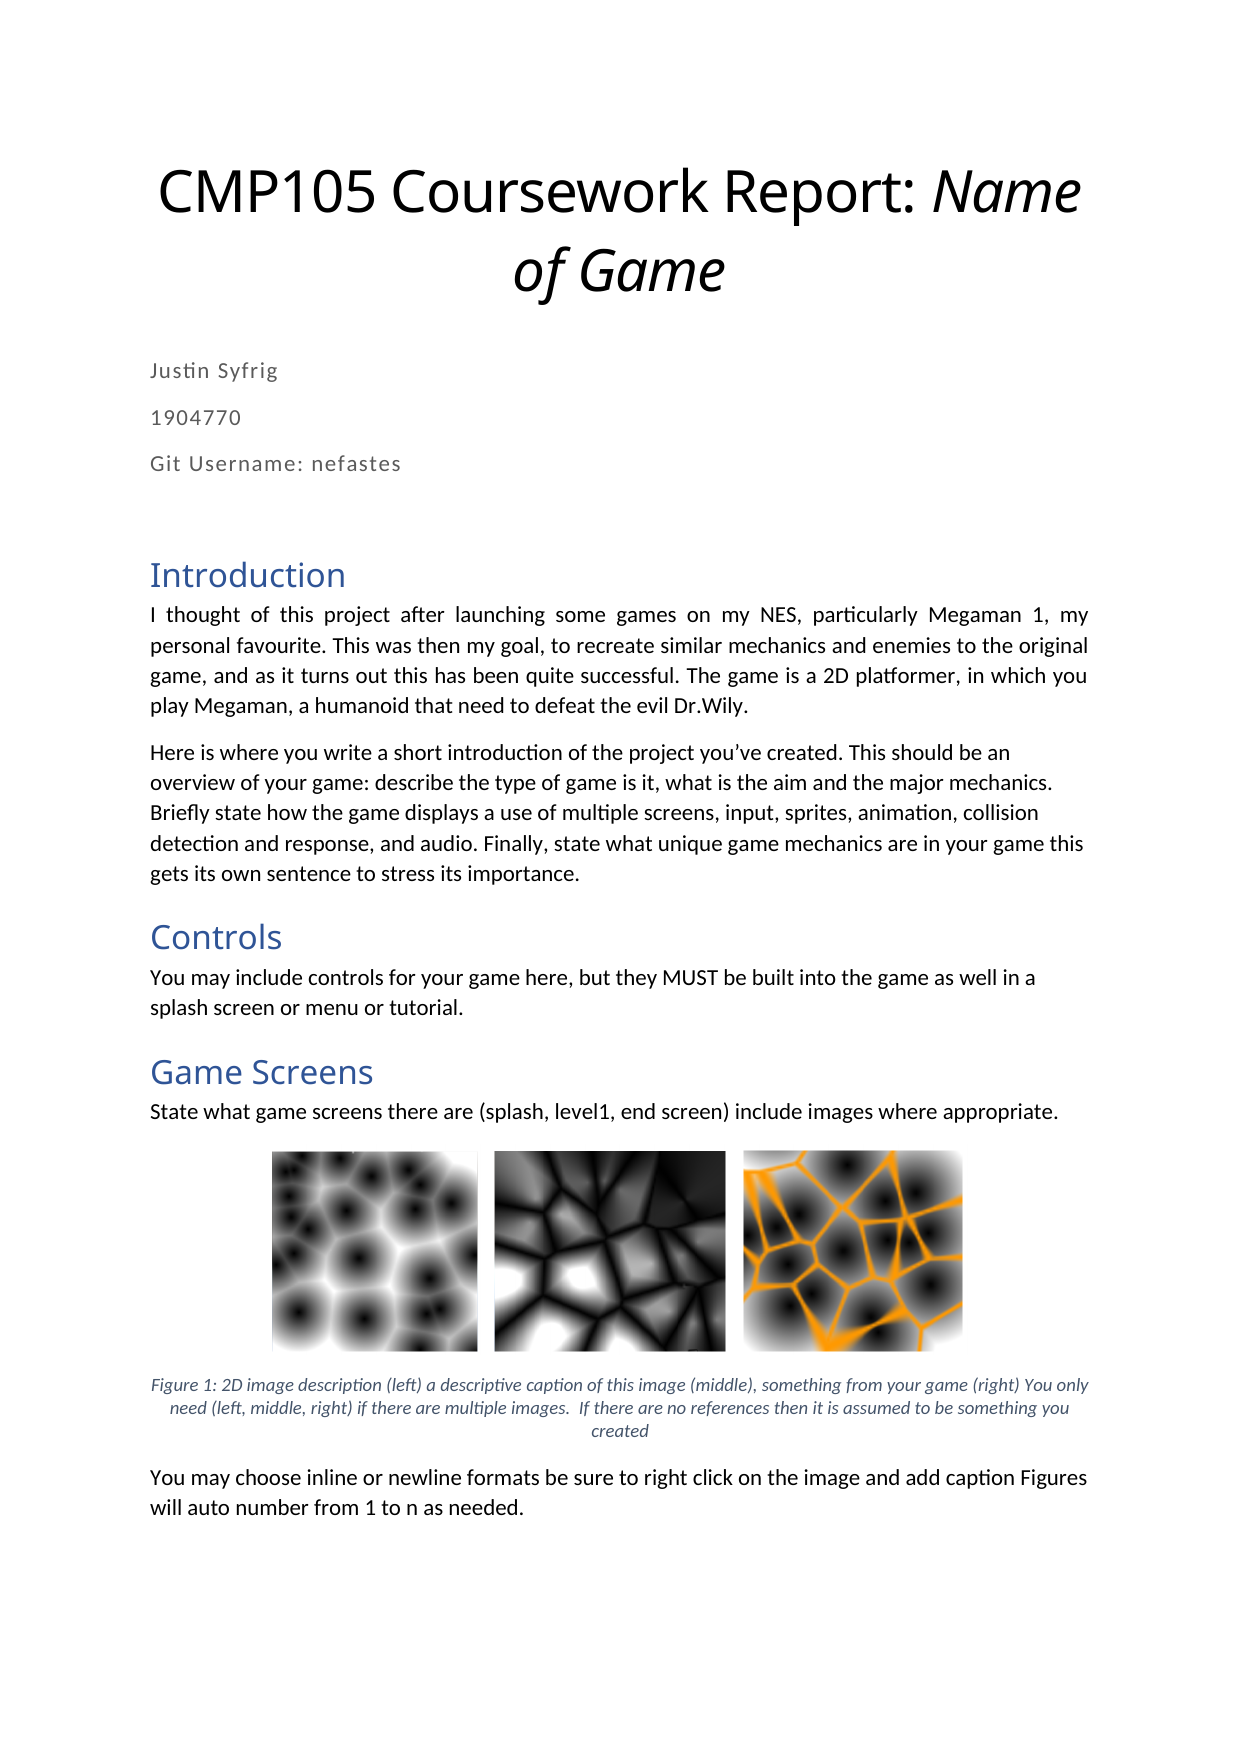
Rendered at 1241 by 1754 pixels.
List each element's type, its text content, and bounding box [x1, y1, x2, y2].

subtitle Controls [150, 914, 1090, 959]
text Figure 1: 2D image description (left) a descriptive caption of this image (middle), something from your game (right) You only need (left, middle, right) if there are multiple images. If there are no references then it is assumed to be something you created [150, 1374, 1090, 1442]
text I thought of this project after launching some games on my NES, particularly Megaman 1, my personal favourite. This was then my goal, to recreate similar mechanics and enemies to the original game, and as it turns out this has been quite successful. The game is a 2D platformer, in which you play Megaman, a humanoid that need to defeat the evil Dr.Wily. [150, 601, 1090, 719]
title CMP105 Coursework Report: Name of Game [150, 150, 1090, 309]
subtitle Git Username: nefastes [150, 449, 1090, 478]
subtitle Introduction [150, 552, 1090, 597]
subtitle 1904770 [150, 403, 1090, 431]
picture [272, 1144, 968, 1355]
text You may include controls for your game here, but they MUST be built into the game as well in a splash screen or menu or tutorial. [150, 963, 1090, 1021]
subtitle Game Screens [150, 1048, 1090, 1094]
subtitle Justin Syfrig [150, 356, 1090, 384]
text Here is where you write a short introduction of the project you’ve created. This should be an overview of your game: describe the type of game is it, what is the aim and the major mechanics. Briefly state how the game displays a use of multiple screens, input, sprites, animation, collision detection and response, and audio. Finally, state what unique game mechanics are in your game this gets its own sentence to stress its importance. [150, 738, 1090, 887]
text You may choose inline or newline formats be sure to right click on the image and add caption Figures will auto number from 1 to n as needed. [150, 1463, 1090, 1521]
text State what game screens there are (splash, level1, end screen) include images where appropriate. [150, 1097, 1090, 1126]
